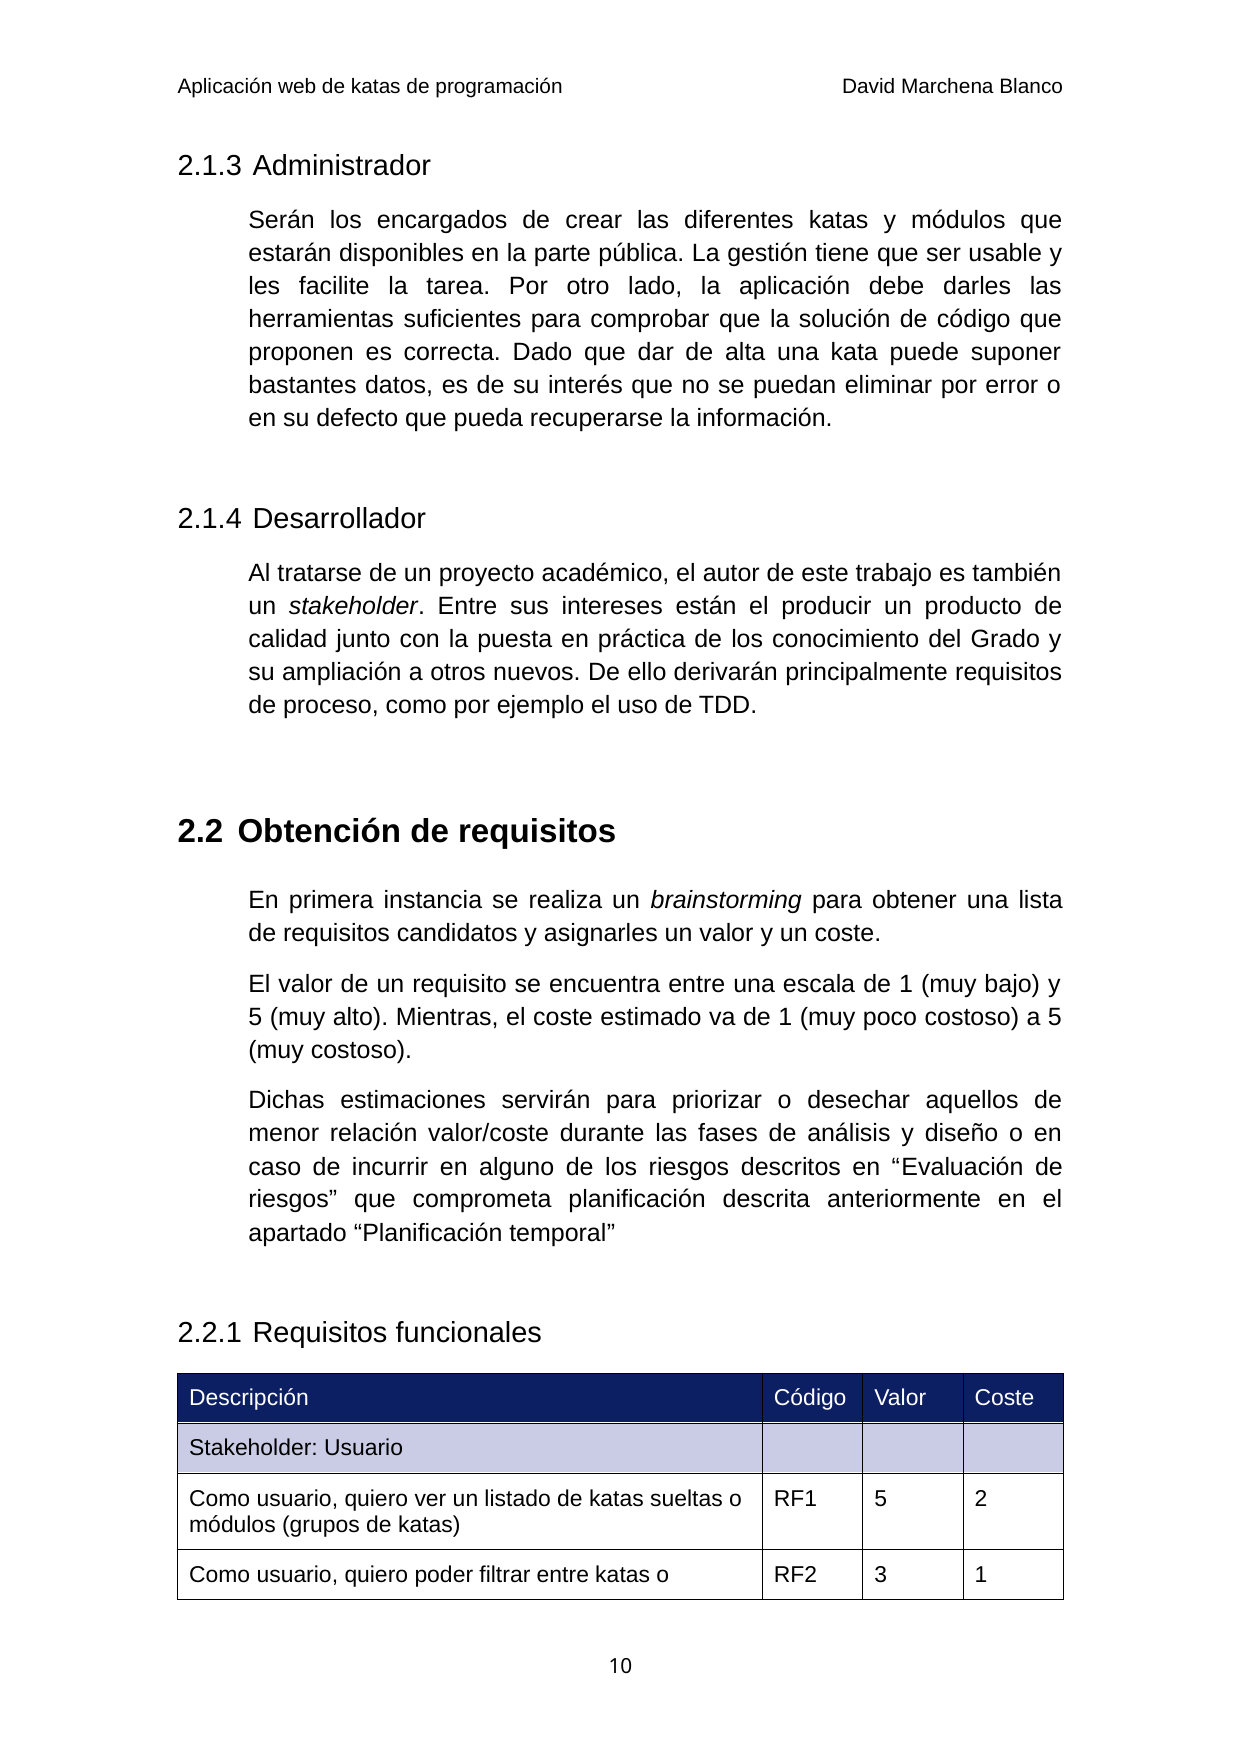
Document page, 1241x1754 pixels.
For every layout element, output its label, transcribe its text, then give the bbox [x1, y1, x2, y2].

subtitle Desarrollador [177, 501, 1063, 534]
table_cell 5 [863, 1474, 963, 1549]
table_cell RF2 [763, 1550, 862, 1599]
text Al tratarse de un proyecto académico, el autor de este trabajo es también un stakeholder. Entre sus intereses están el producir un producto de calidad junto con la puesta en práctica de los conocimiento del Grado y su ampliación a otros nuevos. De ello derivarán principalmente requisitos de proceso, como por ejemplo el uso de TDD. [177, 558, 1063, 719]
table_cell Como usuario, quiero ver un listado de katas sueltas o módulos (grupos de katas) [178, 1474, 762, 1549]
subtitle Requisitos funcionales [177, 1316, 1063, 1349]
text Dichas estimaciones servirán para priorizar o desechar aquellos de menor relación valor/coste durante las fases de análisis y diseño o en caso de incurrir en alguno de los riesgos descritos en “Evaluación de riesgos” que comprometa planificación descrita anteriormente en el apartado “Planificación temporal” [177, 1085, 1063, 1246]
text En primera instancia se realiza un brainstorming para obtener una lista de requisitos candidatos y asignarles un valor y un coste. [177, 885, 1063, 947]
table_cell RF1 [763, 1474, 862, 1549]
text Serán los encargados de crear las diferentes katas y módulos que estarán disponibles en la parte pública. La gestión tiene que ser usable y les facilite la tarea. Por otro lado, la aplicación debe darles las herramientas suficientes para comprobar que la solución de código que proponen es correcta. Dado que dar de alta una kata puede suponer bastantes datos, es de su interés que no se puedan eliminar por error o en su defecto que pueda recuperarse la información. [177, 205, 1063, 432]
subtitle Administrador [177, 148, 1063, 181]
table_cell 1 [964, 1550, 1063, 1599]
text El valor de un requisito se encuentra entre una escala de 1 (muy bajo) y 5 (muy alto). Mientras, el coste estimado va de 1 (muy poco costoso) a 5 (muy costoso). [177, 969, 1063, 1063]
table_cell 3 [863, 1550, 963, 1599]
subtitle Obtención de requisitos [177, 811, 1063, 849]
table_cell Como usuario, quiero poder filtrar entre katas o [178, 1550, 762, 1599]
table_cell 2 [964, 1474, 1063, 1549]
